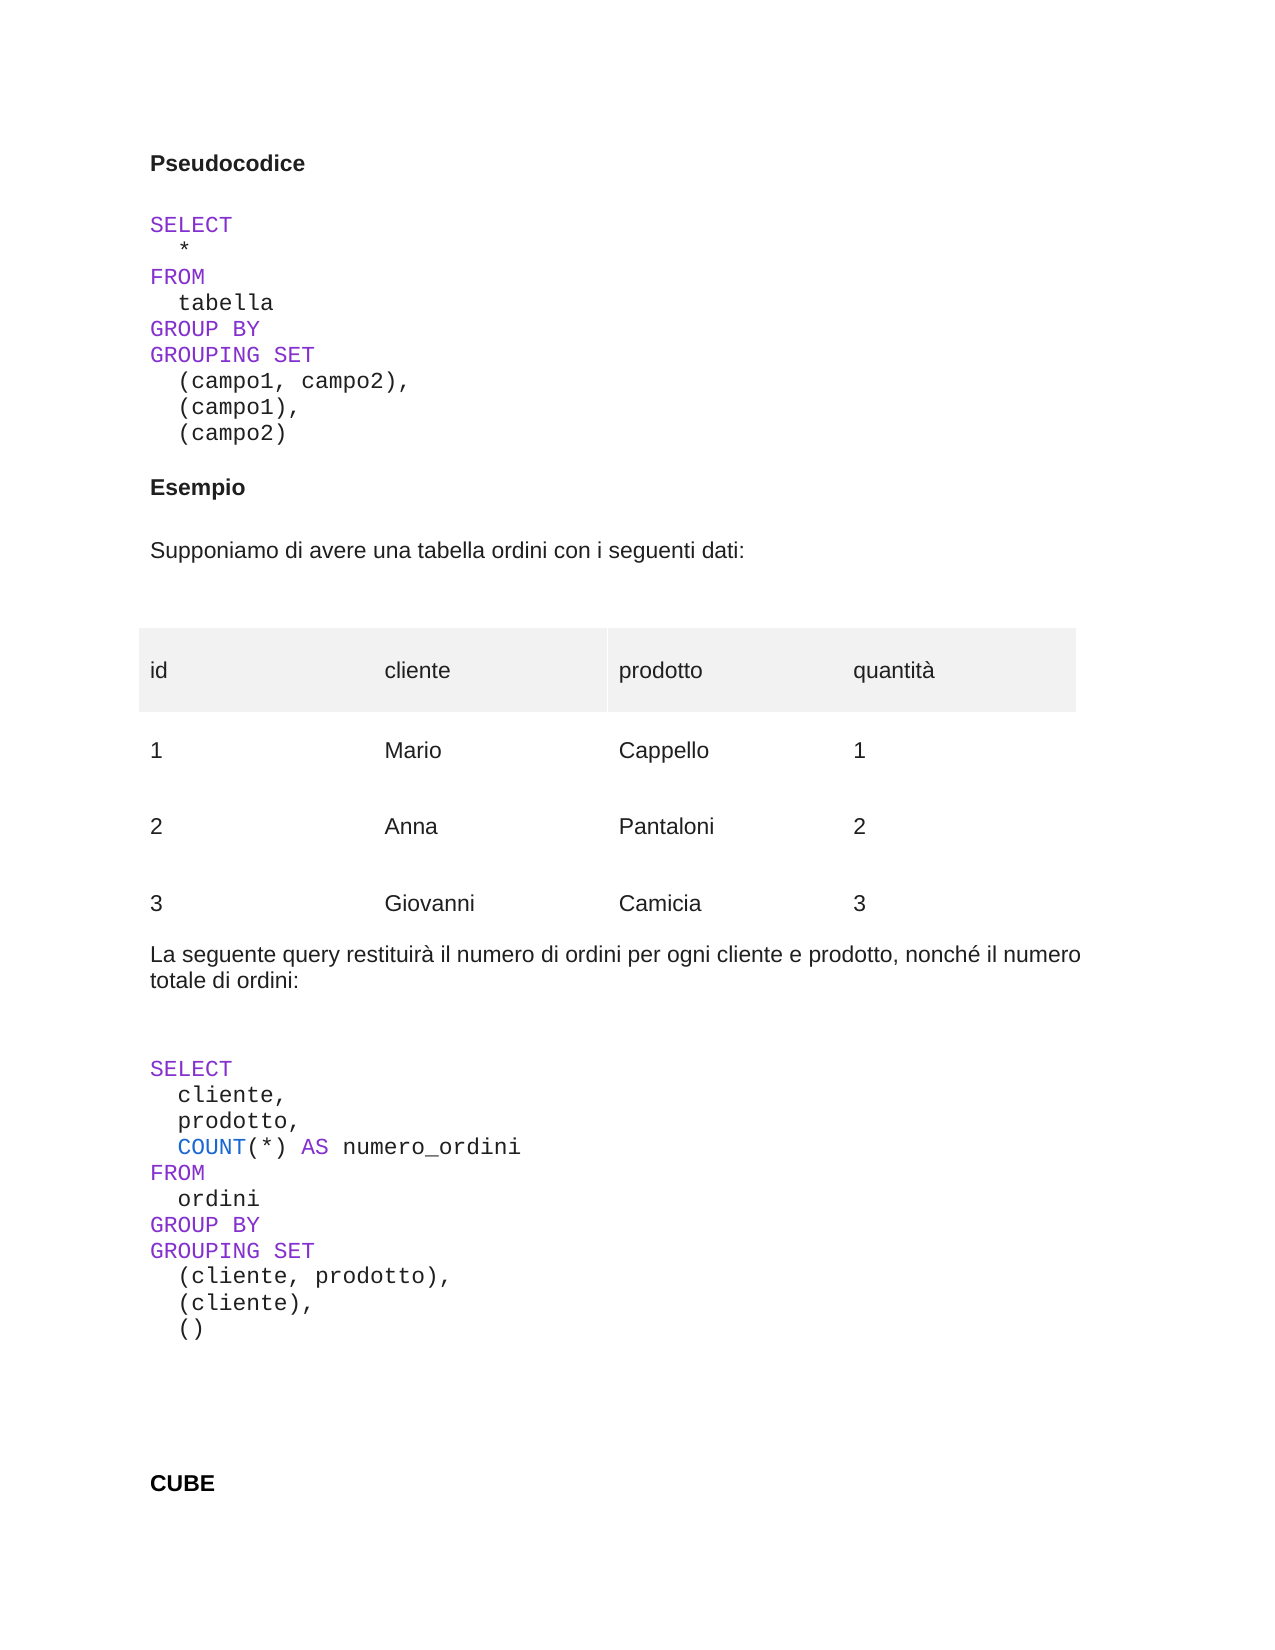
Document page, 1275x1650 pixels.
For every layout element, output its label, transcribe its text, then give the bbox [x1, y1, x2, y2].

text SELECT * FROM tabella GROUP BY GROUPING SET (campo1, campo2), (campo1), (campo2) [150, 214, 1087, 474]
text Pseudocodice [150, 150, 1087, 176]
table_header prodotto [608, 628, 842, 712]
table_header quantità [842, 628, 1076, 712]
table_header cliente [373, 628, 607, 712]
text Esempio [150, 474, 1087, 500]
table_header id [139, 628, 373, 712]
text La seguente query restituirà il numero di ordini per ogni cliente e prodotto, nonché il numero totale di ordini: [150, 941, 1087, 993]
table_cell 1 [139, 712, 373, 788]
table_cell 3 [139, 865, 373, 941]
table_cell Pantaloni [608, 788, 842, 864]
table_cell 2 [139, 788, 373, 864]
table_cell 1 [842, 712, 1076, 788]
table_cell Cappello [608, 712, 842, 788]
table_cell 3 [842, 865, 1076, 941]
table_cell Anna [373, 788, 607, 864]
table_cell Camicia [608, 865, 842, 941]
table_cell Giovanni [373, 865, 607, 941]
table_cell 2 [842, 788, 1076, 864]
text Supponiamo di avere una tabella ordini con i seguenti dati: [150, 537, 1087, 564]
subtitle CUBE [150, 1470, 1087, 1496]
table_cell Mario [373, 712, 607, 788]
text SELECT cliente, prodotto, COUNT(*) AS numero_ordini FROM ordini GROUP BY GROUPING SET (cliente, prodotto), (cliente), () [150, 1057, 1087, 1343]
